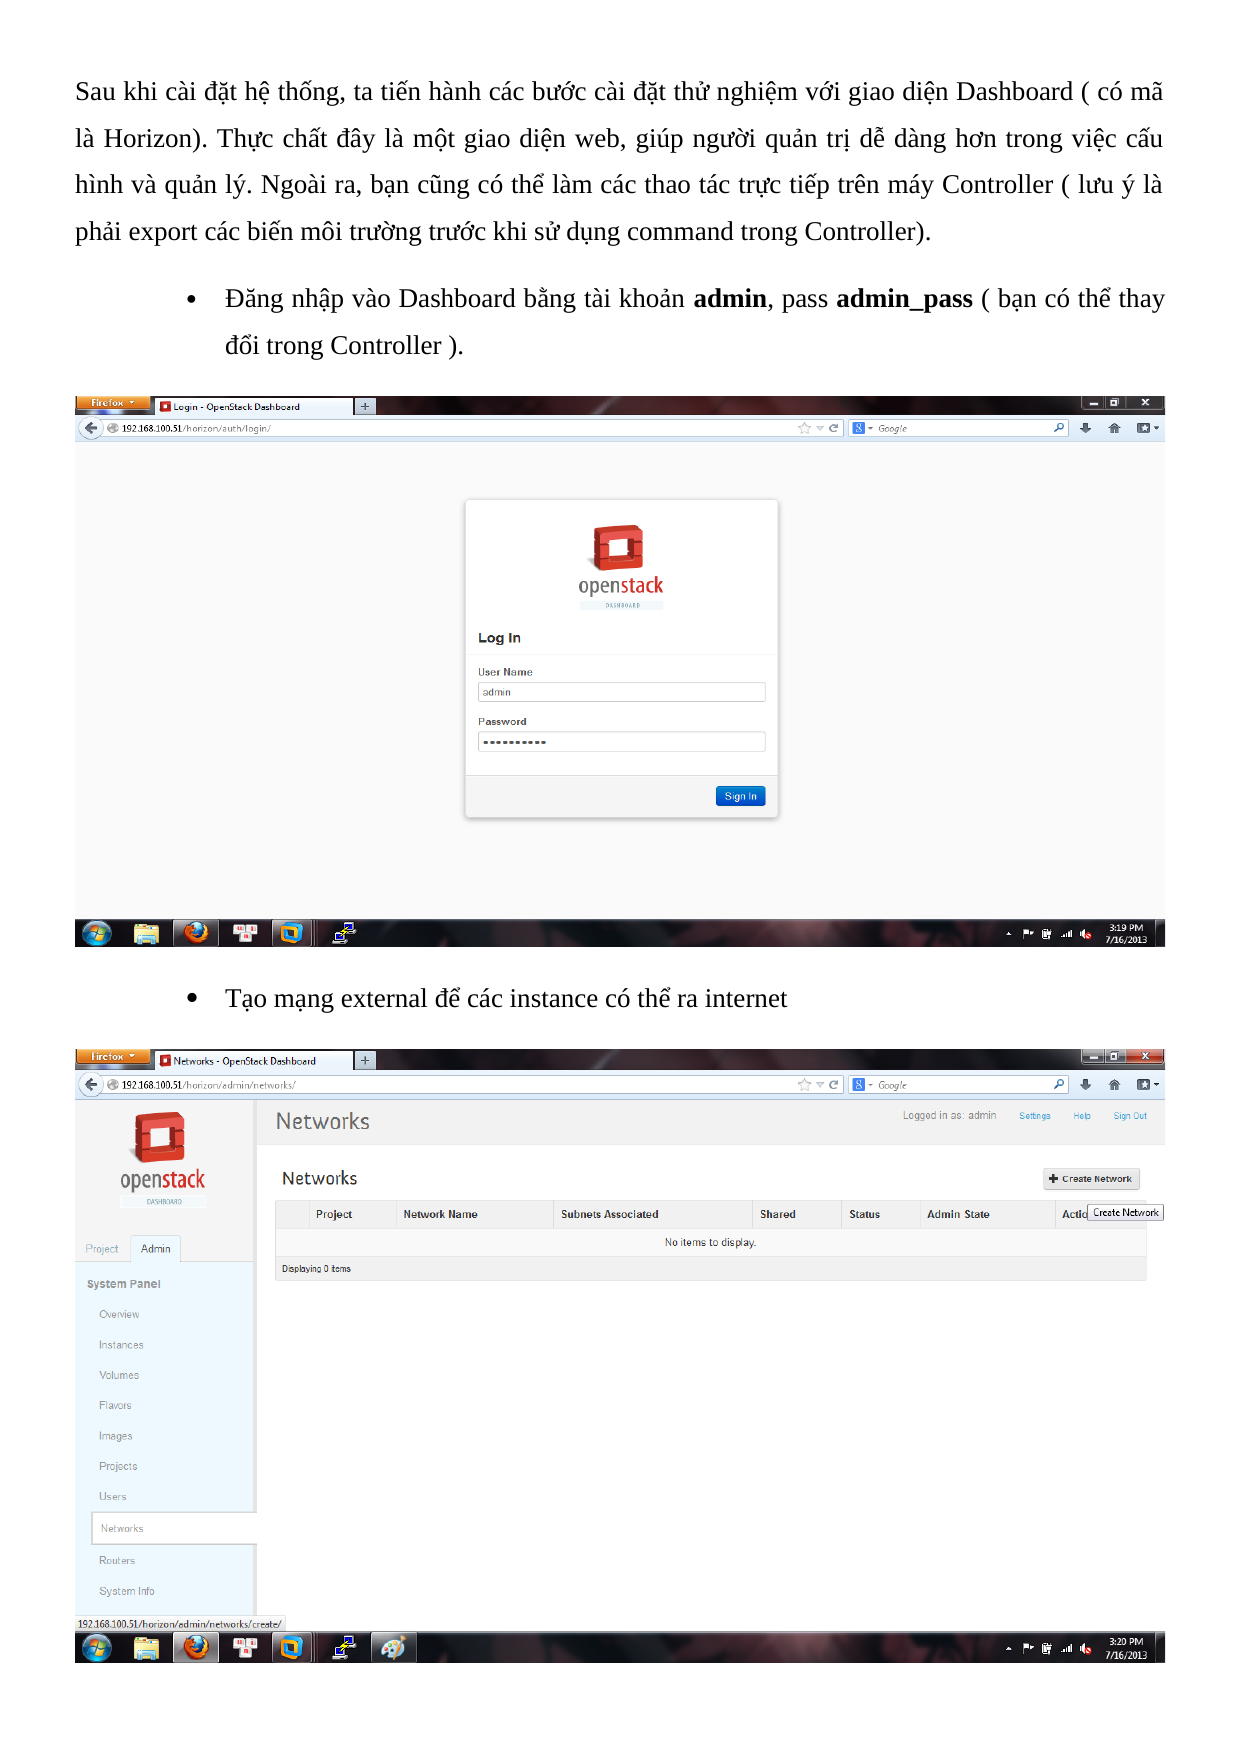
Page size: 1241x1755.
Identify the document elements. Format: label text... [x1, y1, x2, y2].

list Đăng nhập vào Dashboard bằng tài khoản admin, pass admin_pass ( bạn có thể thay đổi trong Controller ). [187, 282, 1165, 360]
list Tạo mạng external để các instance có thể ra internet [187, 982, 1165, 1013]
text Sau khi cài đặt hệ thống, ta tiến hành các bước cài đặt thử nghiệm với giao diện Dashboard ( có mã là Horizon). Thực chất đây là một giao diện web, giúp người quản trị dễ dàng hơn trong việc cấu hình và quản lý. Ngoài ra, bạn cũng có thể làm các thao tác trực tiếp trên máy Controller ( lưu ý là phải export các biến môi trường trước khi sử dụng command trong Controller). [75, 75, 1165, 246]
